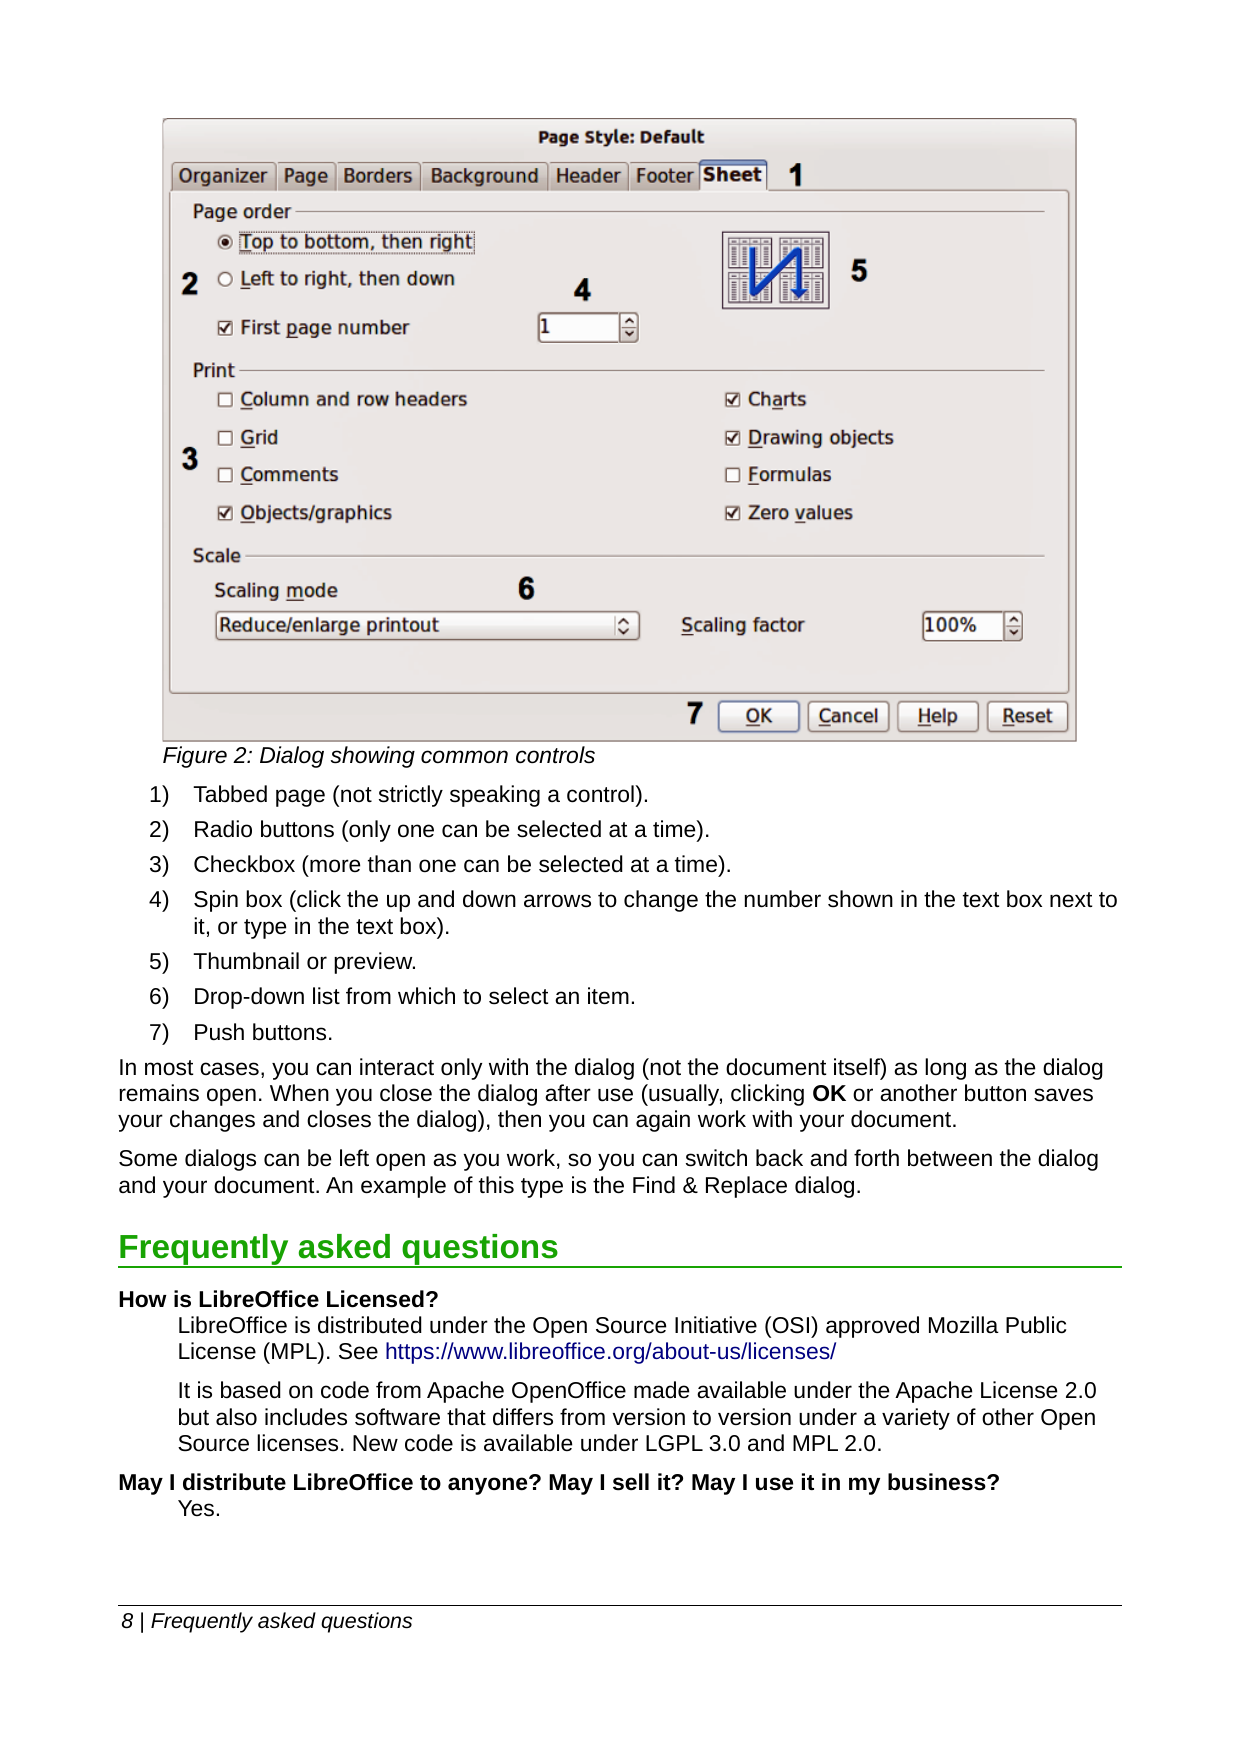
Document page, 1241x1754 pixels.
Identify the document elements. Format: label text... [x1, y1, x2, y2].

text Some dialogs can be left open as you work, so you can switch back and forth between the dialog and your document. An example of this type is the Find & Replace dialog. [118, 1145, 1122, 1198]
list Push buttons. [169, 1018, 1122, 1045]
text LibreOffice is distributed under the Open Source Initiative (OSI) approved Mozilla Public License (MPL). See https://www.libreoffice.org/about-us/licenses/ [177, 1312, 1122, 1365]
list Radio buttons (only one can be selected at a time). [169, 816, 1122, 842]
text Yes. [177, 1495, 1122, 1521]
text In most cases, you can interact only with the dialog (not the document itself) as long as the dialog remains open. When you close the dialog after use (usually, clicking OK or another button saves your changes and closes the dialog), then you can again work with your document. [118, 1054, 1122, 1133]
list Tabbed page (not strictly speaking a control). [169, 781, 1122, 807]
list Checkbox (more than one can be selected at a time). [169, 851, 1122, 878]
text It is based on code from Apache OpenOffice made available under the Apache License 2.0 but also includes software that differs from version to version under a variety of other Open Source licenses. New code is available under LGPL 3.0 and MPL 2.0. [177, 1377, 1122, 1456]
picture [162, 118, 1078, 743]
text Figure 2: Dialog showing common controls [162, 743, 1078, 769]
subtitle Frequently asked questions [118, 1227, 1122, 1266]
text How is LibreOffice Licensed? [118, 1286, 1122, 1312]
text May I distribute LibreOffice to anyone? May I sell it? May I use it in my business? [118, 1469, 1122, 1495]
list Thumbnail or preview. [169, 948, 1122, 974]
list Drop-down list from which to select an item. [169, 983, 1122, 1009]
list Spin box (click the up and down arrows to change the number shown in the text box next to it, or type in the text box). [169, 886, 1122, 939]
